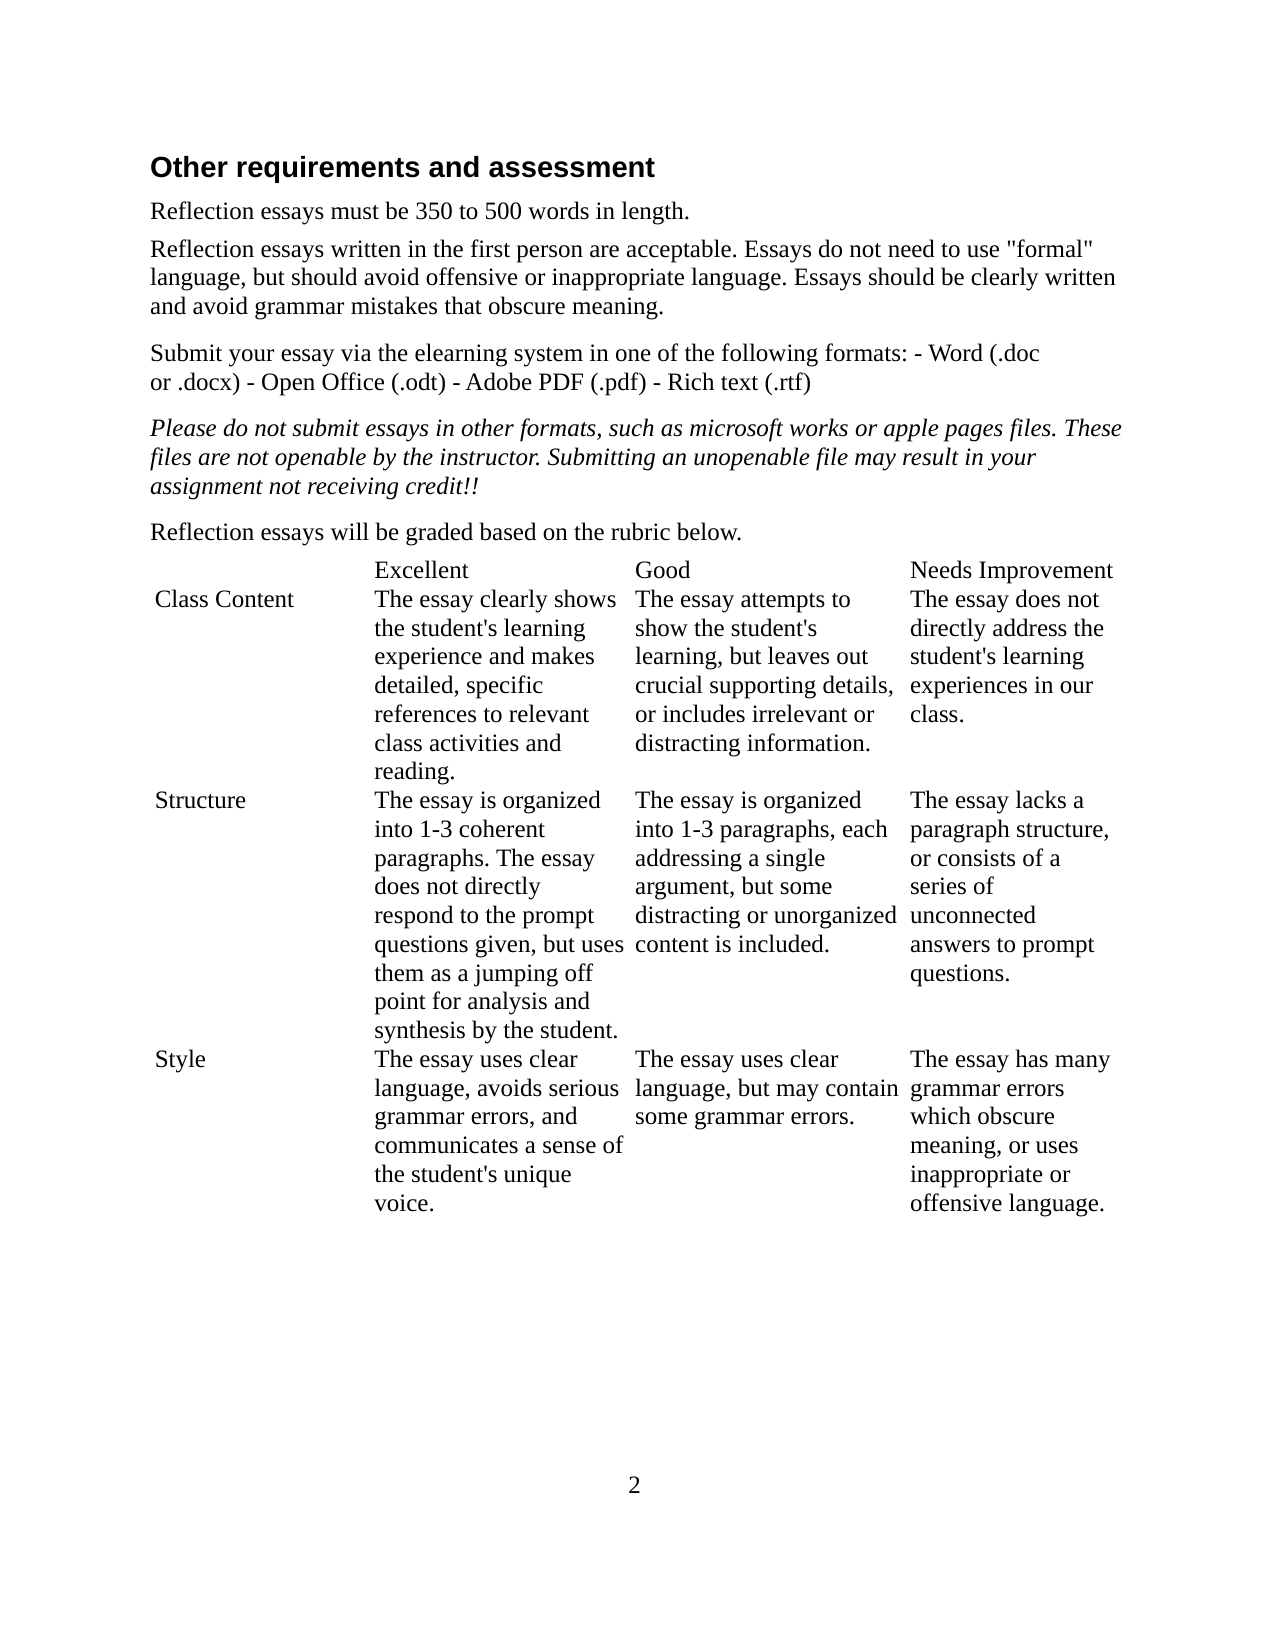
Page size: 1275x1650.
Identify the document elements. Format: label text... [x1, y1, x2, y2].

text Reflection essays will be graded based on the rubric below. [150, 517, 1125, 546]
table_cell The essay lacks a paragraph structure, or consists of a series of unconnected answers to prompt questions. [905, 785, 1125, 1044]
text Reflection essays must be 350 to 500 words in length. [150, 196, 1125, 225]
table_cell The essay attempts to show the student's learning, but leaves out crucial supporting details, or includes irrelevant or distracting information. [631, 584, 905, 785]
table_cell The essay clearly shows the student's learning experience and makes detailed, specific references to relevant class activities and reading. [370, 584, 631, 785]
table_cell The essay uses clear language, but may contain some grammar errors. [631, 1044, 905, 1216]
text Submit your essay via the elearning system in one of the following formats: - Word (.doc or .docx) - Open Office (.odt) - Adobe PDF (.pdf) - Rich text (.rtf) [150, 338, 1125, 395]
table_cell The essay uses clear language, avoids serious grammar errors, and communicates a sense of the student's unique voice. [370, 1044, 631, 1216]
table_header Needs Improvement [905, 555, 1125, 584]
table_cell The essay is organized into 1-3 paragraphs, each addressing a single argument, but some distracting or unorganized content is included. [631, 785, 905, 1044]
table_header Excellent [370, 555, 631, 584]
table_cell Style [150, 1044, 370, 1216]
table_cell Class Content [150, 584, 370, 785]
text Reflection essays written in the first person are acceptable. Essays do not need to use "formal" language, but should avoid offensive or inappropriate language. Essays should be clearly written and avoid grammar mistakes that obscure meaning. [150, 234, 1125, 320]
table_header [150, 555, 370, 584]
text Please do not submit essays in other formats, such as microsoft works or apple pages files. These files are not openable by the instructor. Submitting an unopenable file may result in your assignment not receiving credit!! [150, 413, 1125, 499]
table_header Good [631, 555, 905, 584]
table_cell The essay has many grammar errors which obscure meaning, or uses inappropriate or offensive language. [905, 1044, 1125, 1216]
table_cell The essay is organized into 1-3 coherent paragraphs. The essay does not directly respond to the prompt questions given, but uses them as a jumping off point for analysis and synthesis by the student. [370, 785, 631, 1044]
table_cell Structure [150, 785, 370, 1044]
table_cell The essay does not directly address the student's learning experiences in our class. [905, 584, 1125, 785]
subtitle Other requirements and assessment [150, 150, 1125, 183]
